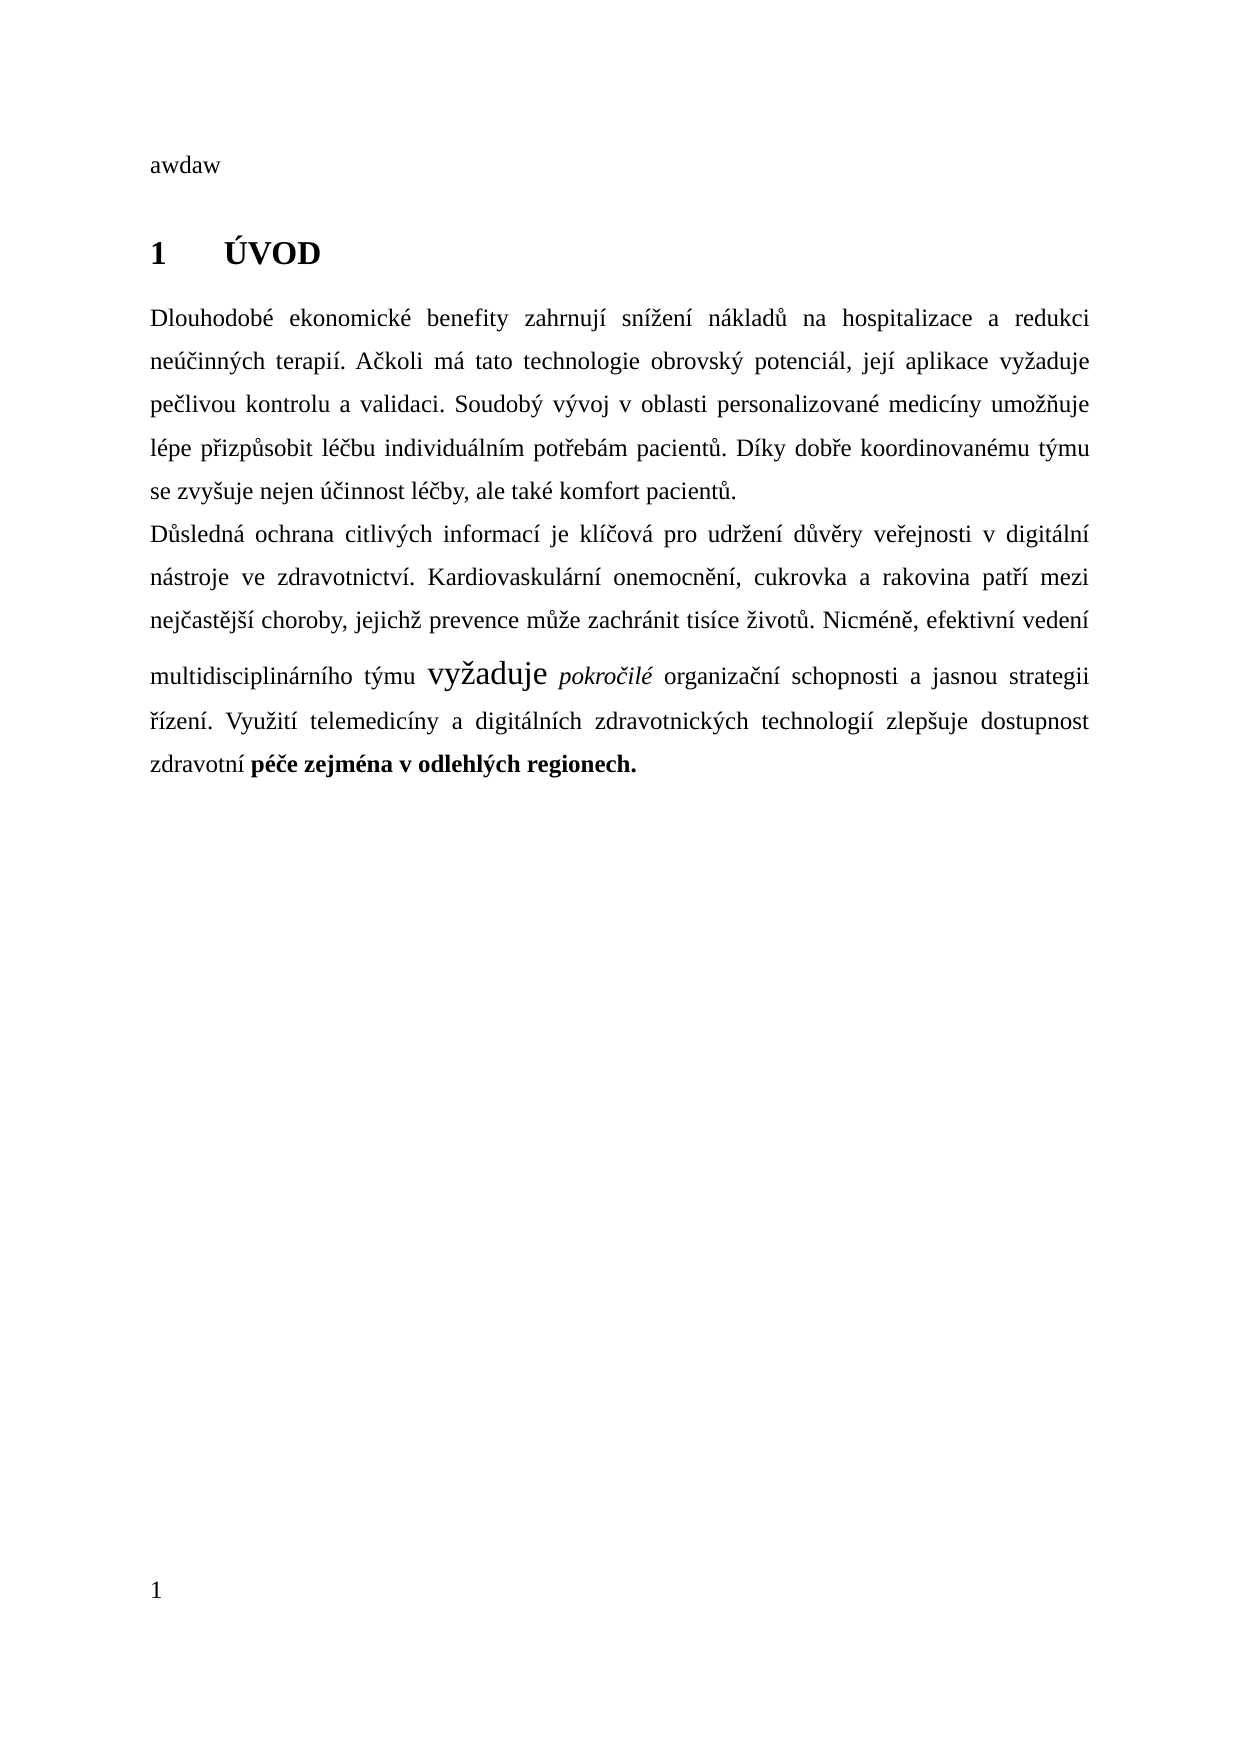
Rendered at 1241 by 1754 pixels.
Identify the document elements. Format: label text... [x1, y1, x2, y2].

subtitle Úvod [150, 233, 1090, 272]
text Důsledná ochrana citlivých informací je klíčová pro udržení důvěry veřejnosti v digitální nástroje ve zdravotnictví. Kardiovaskulární onemocnění, cukrovka a rakovina patří mezi nejčastější choroby, jejichž prevence může zachránit tisíce životů. Nicméně, efektivní vedení multidisciplinárního týmu vyžaduje pokročilé organizační schopnosti a jasnou strategii řízení. Využití telemedicíny a digitálních zdravotnických technologií zlepšuje dostupnost zdravotní péče zejména v odlehlých regionech. [150, 519, 1090, 778]
text Dlouhodobé ekonomické benefity zahrnují snížení nákladů na hospitalizace a redukci neúčinných terapií. Ačkoli má tato technologie obrovský potenciál, její aplikace vyžaduje pečlivou kontrolu a validaci. Soudobý vývoj v oblasti personalizované medicíny umožňuje lépe přizpůsobit léčbu individuálním potřebám pacientů. Díky dobře koordinovanému týmu se zvyšuje nejen účinnost léčby, ale také komfort pacientů. [150, 303, 1090, 504]
